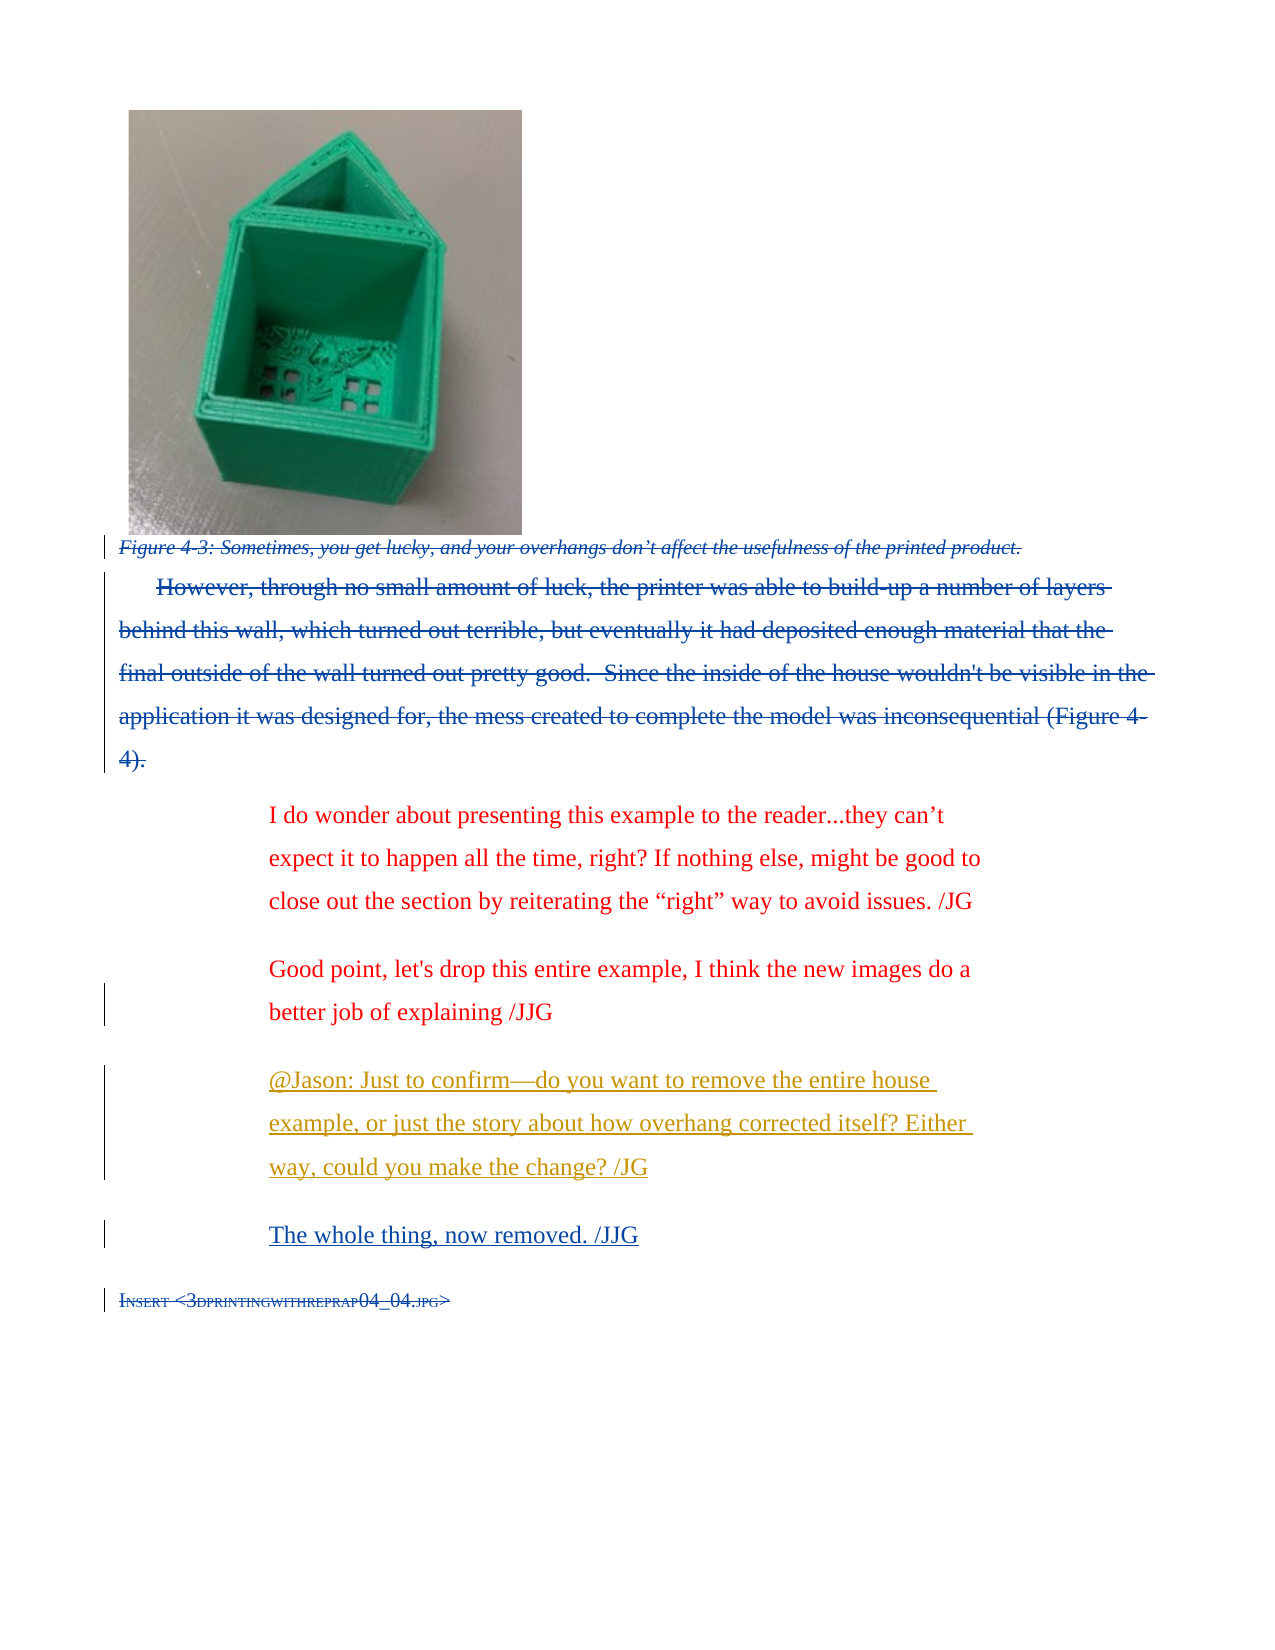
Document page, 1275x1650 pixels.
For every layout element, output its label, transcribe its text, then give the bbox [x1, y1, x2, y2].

text @Jason: Just to confirm—do you want to remove the entire house example, or just the story about how overhang corrected itself? Either way, could you make the change? /JG [268, 1065, 1006, 1180]
text I do wonder about presenting this example to the reader...they can’t expect it to happen all the time, right? If nothing else, might be good to close out the section by reiterating the “right” way to avoid issues. /JG [268, 800, 1006, 915]
text The whole thing, now removed. /JJG [268, 1220, 1006, 1248]
picture [128, 110, 522, 535]
text Good point, let's drop this entire example, I think the new images do a better job of explaining /JJG [268, 954, 1006, 1026]
